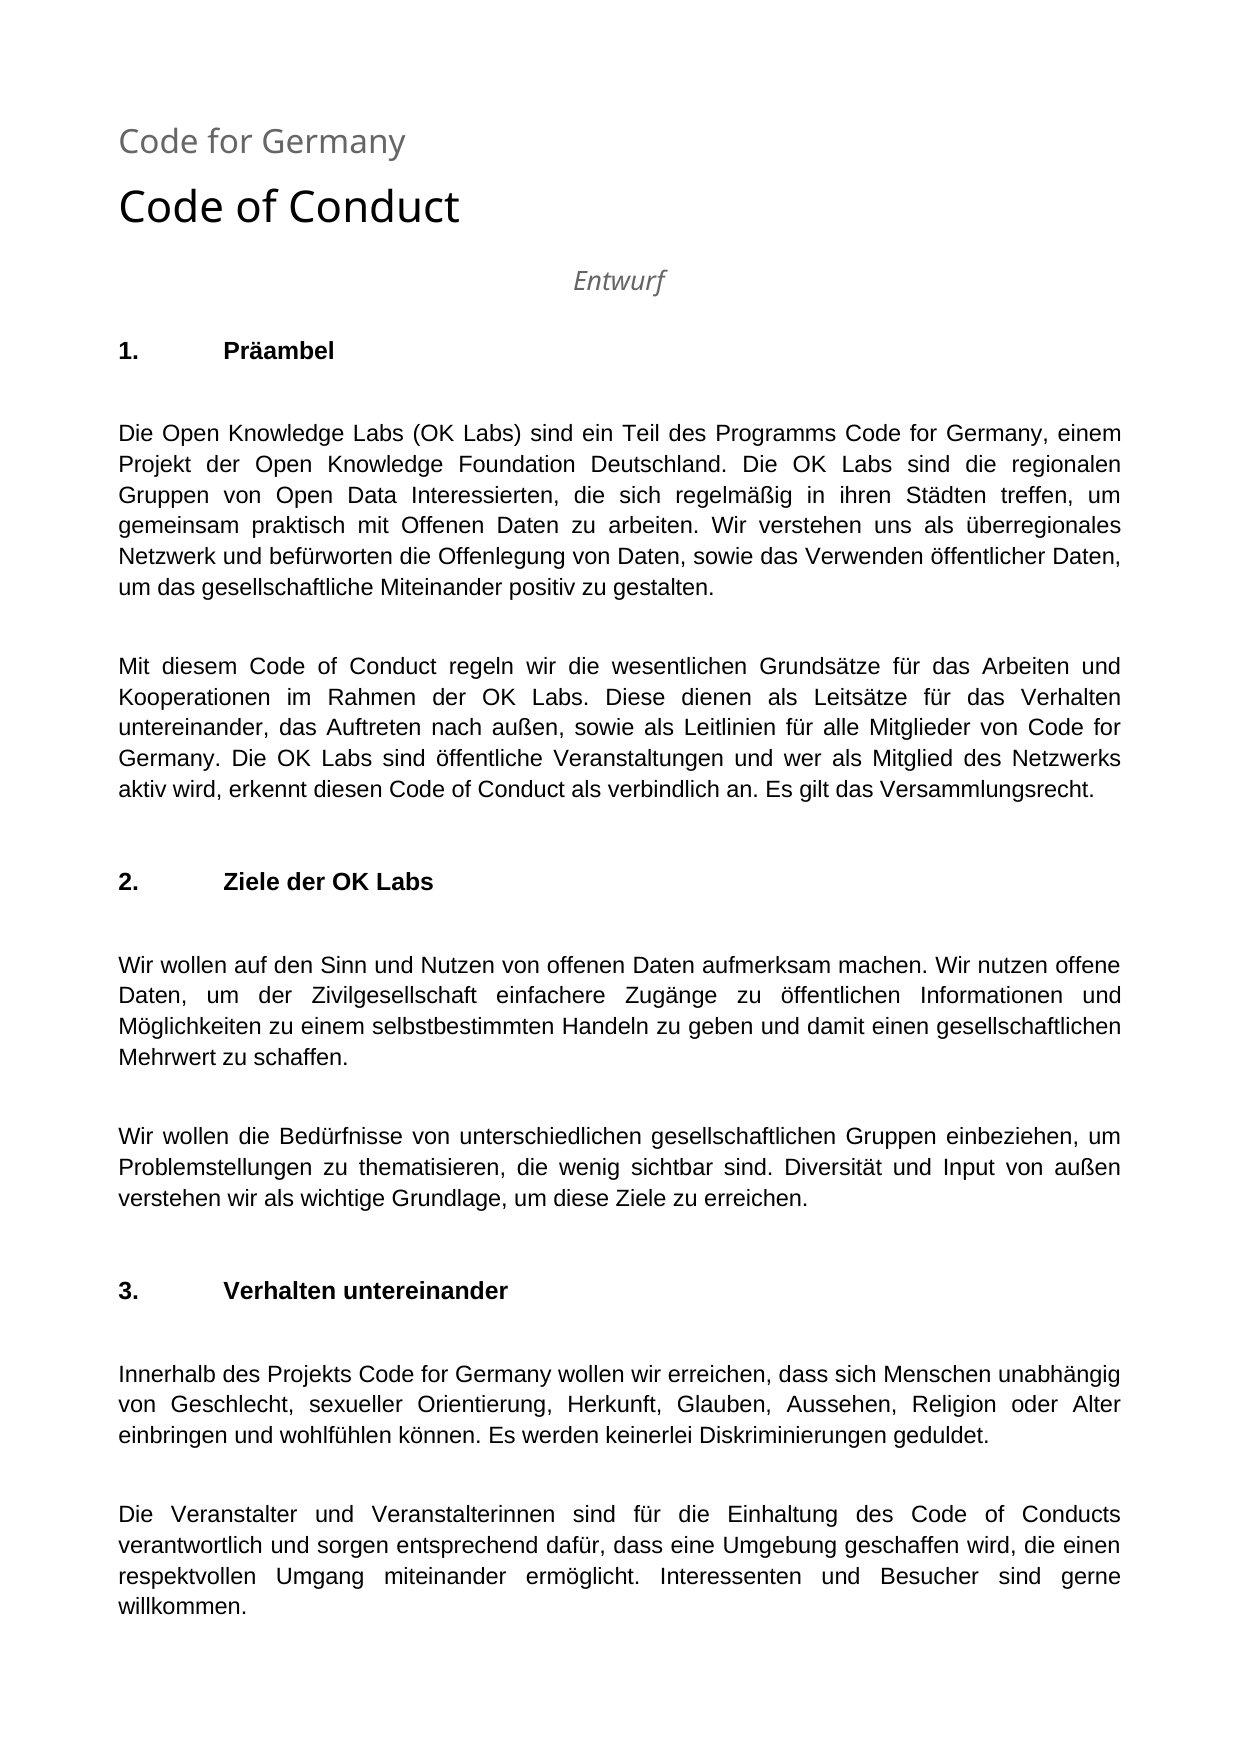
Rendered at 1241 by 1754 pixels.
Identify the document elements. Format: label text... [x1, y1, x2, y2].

text Wir wollen die Bedürfnisse von unterschiedlichen gesellschaftlichen Gruppen einbeziehen, um Problemstellungen zu thematisieren, die wenig sichtbar sind. Diversität und Input von außen verstehen wir als wichtige Grundlage, um diese Ziele zu erreichen. [118, 1123, 1122, 1211]
text Wir wollen auf den Sinn und Nutzen von offenen Daten aufmerksam machen. Wir nutzen offene Daten, um der Zivilgesellschaft einfachere Zugänge zu öffentlichen Informationen und Möglichkeiten zu einem selbstbestimmten Handeln zu geben und damit einen gesellschaftlichen Mehrwert zu schaffen. [118, 951, 1122, 1070]
subtitle Ziele der OK Labs [118, 867, 1122, 896]
text Innerhalb des Projekts Code for Germany wollen wir erreichen, dass sich Menschen unabhängig von Geschlecht, sexueller Orientierung, Herkunft, Glauben, Aussehen, Religion oder Alter einbringen und wohlfühlen können. Es werden keinerlei Diskriminierungen geduldet. [118, 1360, 1122, 1448]
text Die Veranstalter und Veranstalterinnen sind für die Einhaltung des Code of Conducts verantwortlich und sorgen entsprechend dafür, dass eine Umgebung geschaffen wird, die einen respektvollen Umgang miteinander ermöglicht. Interessenten und Besucher sind gerne willkommen. [118, 1501, 1122, 1620]
text Mit diesem Code of Conduct regeln wir die wesentlichen Grundsätze für das Arbeiten und Kooperationen im Rahmen der OK Labs. Diese dienen als Leitsätze für das Verhalten untereinander, das Auftreten nach außen, sowie als Leitlinien für alle Mitglieder von Code for Germany. Die OK Labs sind öffentliche Veranstaltungen und wer als Mitglied des Netzwerks aktiv wird, erkennt diesen Code of Conduct als verbindlich an. Es gilt das Versammlungsrecht. [118, 653, 1122, 802]
text Entwurf [118, 261, 1122, 298]
text Die Open Knowledge Labs (OK Labs) sind ein Teil des Programms Code for Germany, einem Projekt der Open Knowledge Foundation Deutschland. Die OK Labs sind die regionalen Gruppen von Open Data Interessierten, die sich regelmäßig in ihren Städten treffen, um gemeinsam praktisch mit Offenen Daten zu arbeiten. Wir verstehen uns als überregionales Netzwerk und befürworten die Offenlegung von Daten, sowie das Verwenden öffentlicher Daten, um das gesellschaftliche Miteinander positiv zu gestalten. [118, 420, 1122, 600]
subtitle Verhalten untereinander [118, 1276, 1122, 1305]
text Code for Germany Code of Conduct [118, 118, 1122, 235]
subtitle Präambel [118, 336, 1122, 364]
